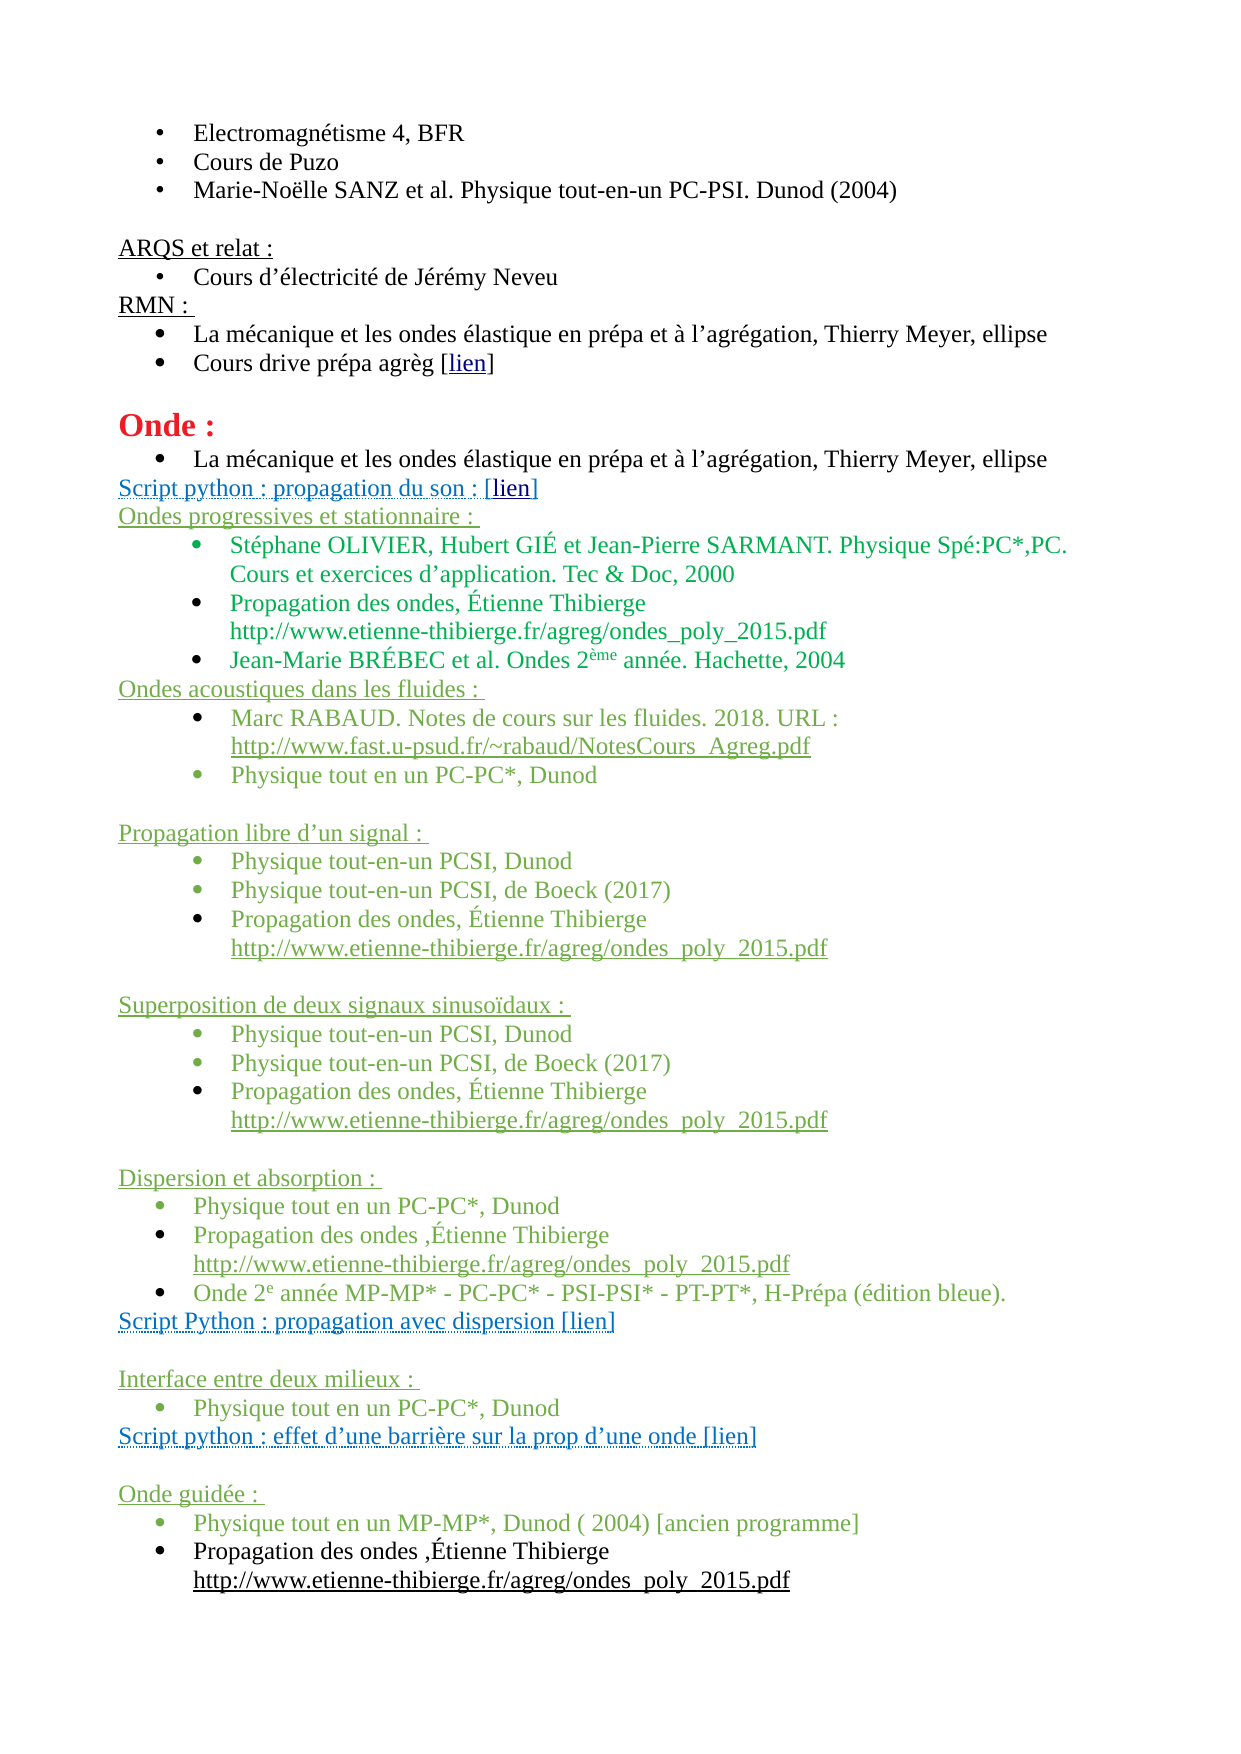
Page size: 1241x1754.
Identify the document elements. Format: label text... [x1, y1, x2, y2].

list Physique tout-en-un PCSI, de Boeck (2017) [193, 875, 1122, 904]
list Marie-Noëlle SANZ et al. Physique tout-en-un PC-PSI. Dunod (2004) [156, 176, 1122, 204]
text Dispersion et absorption : [118, 1163, 1122, 1191]
text Onde guidée : [118, 1479, 1122, 1508]
list Physique tout en un PC-PC*, Dunod [193, 760, 1122, 789]
text Onde : [118, 406, 1122, 444]
list Propagation des ondes ,Étienne Thibierge http://www.etienne-thibierge.fr/agreg/ondes_poly_2015.pdf [156, 1220, 1122, 1278]
list Physique tout en un MP-MP*, Dunod ( 2004) [ancien programme] [156, 1508, 1122, 1536]
list Marc RABAUD. Notes de cours sur les fluides. 2018. URL : http://www.fast.u-psud.fr/~rabaud/NotesCours_Agreg.pdf [193, 703, 1122, 760]
text Script Python : propagation avec dispersion [lien] [118, 1306, 1122, 1335]
text Interface entre deux milieux : [118, 1364, 1122, 1393]
list Physique tout en un PC-PC*, Dunod [156, 1393, 1122, 1421]
list Physique tout-en-un PCSI, Dunod [193, 1019, 1122, 1048]
text Superposition de deux signaux sinusoïdaux : [118, 990, 1122, 1019]
list Propagation des ondes, Étienne Thibierge http://www.etienne-thibierge.fr/agreg/ondes_poly_2015.pdf [193, 904, 1122, 961]
text Ondes progressives et stationnaire : [118, 501, 1122, 530]
text Script python : effet d’une barrière sur la prop d’une onde [lien] [118, 1421, 1122, 1450]
list Cours de Puzo [156, 147, 1122, 176]
list Propagation des ondes, Étienne Thibierge http://www.etienne-thibierge.fr/agreg/ondes_poly_2015.pdf [193, 1076, 1122, 1134]
list Jean-Marie BRÉBEC et al. Ondes 2ème année. Hachette, 2004 [192, 645, 1122, 674]
text Propagation libre d’un signal : [118, 818, 1122, 846]
list Physique tout-en-un PCSI, Dunod [193, 846, 1122, 875]
list Physique tout-en-un PCSI, de Boeck (2017) [193, 1048, 1122, 1076]
list Physique tout en un PC-PC*, Dunod [156, 1191, 1122, 1220]
list La mécanique et les ondes élastique en prépa et à l’agrégation, Thierry Meyer, ellipse [156, 319, 1122, 348]
list Propagation des ondes ,Étienne Thibierge http://www.etienne-thibierge.fr/agreg/ondes_poly_2015.pdf [156, 1536, 1122, 1594]
text Script python : propagation du son : [lien] [118, 473, 1122, 501]
list La mécanique et les ondes élastique en prépa et à l’agrégation, Thierry Meyer, ellipse [156, 444, 1122, 473]
text RMN : [118, 291, 1122, 319]
list Cours d’électricité de Jérémy Neveu [156, 262, 1122, 291]
list Onde 2e année MP-MP* - PC-PC* - PSI-PSI* - PT-PT*, H-Prépa (édition bleue). [156, 1278, 1122, 1306]
list Electromagnétisme 4, BFR [156, 118, 1122, 147]
list Propagation des ondes, Étienne Thibierge http://www.etienne-thibierge.fr/agreg/ondes_poly_2015.pdf [192, 588, 1122, 645]
list Cours drive prépa agrèg [lien] [156, 348, 1122, 377]
text ARQS et relat : [118, 233, 1122, 262]
list Stéphane OLIVIER, Hubert GIÉ et Jean-Pierre SARMANT. Physique Spé:PC*,PC. Cours et exercices d’application. Tec & Doc, 2000 [192, 530, 1122, 588]
text Ondes acoustiques dans les fluides : [118, 674, 1122, 703]
